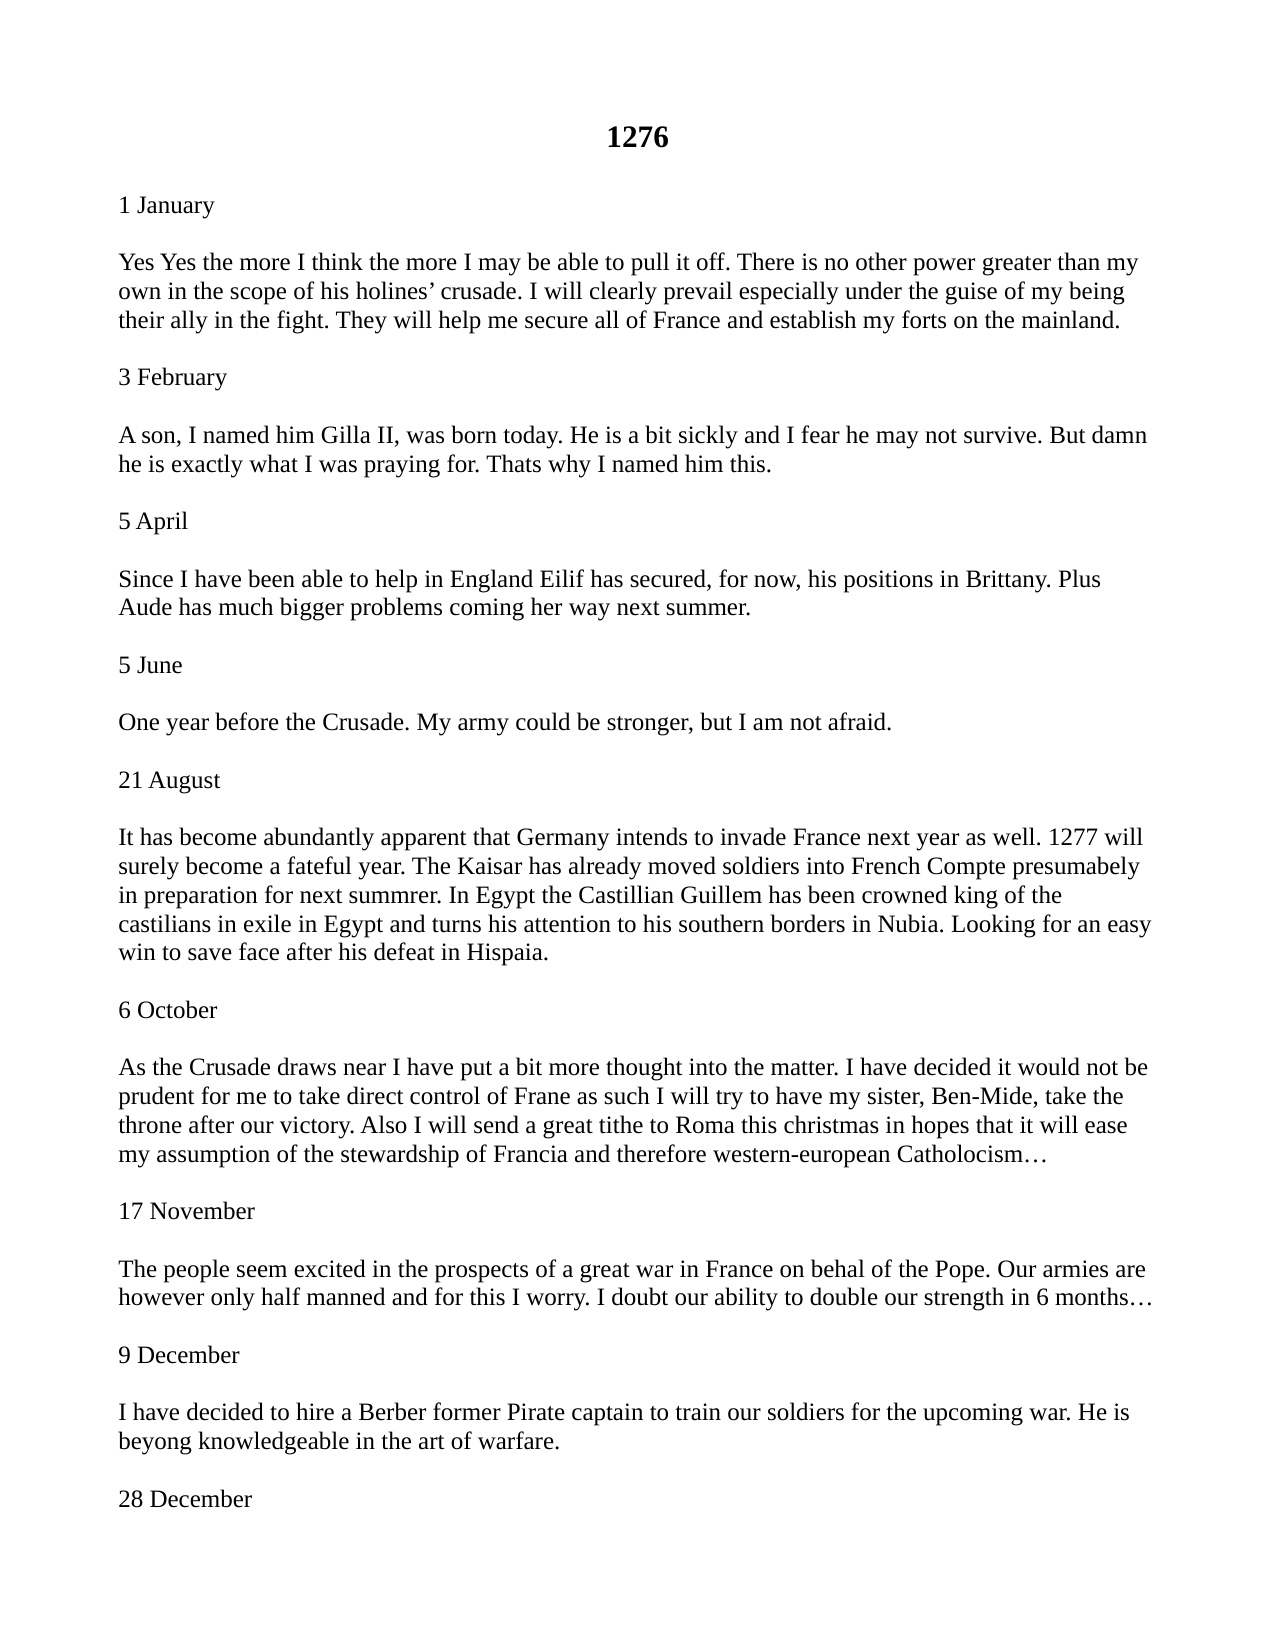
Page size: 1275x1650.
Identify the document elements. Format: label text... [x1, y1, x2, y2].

text 21 August [118, 765, 1157, 794]
text 6 October [118, 995, 1157, 1024]
text Since I have been able to help in England Eilif has secured, for now, his positions in Brittany. Plus Aude has much bigger problems coming her way next summer. [118, 564, 1157, 621]
text The people seem excited in the prospects of a great war in France on behal of the Pope. Our armies are however only half manned and for this I worry. I doubt our ability to double our strength in 6 months… [118, 1254, 1157, 1311]
text 3 February [118, 362, 1157, 391]
text A son, I named him Gilla II, was born today. He is a bit sickly and I fear he may not survive. But damn he is exactly what I was praying for. Thats why I named him this. [118, 420, 1157, 477]
text 5 April [118, 506, 1157, 535]
text 28 December [118, 1484, 1157, 1512]
text 1276 [118, 118, 1157, 154]
text 1 January [118, 190, 1157, 219]
text I have decided to hire a Berber former Pirate captain to train our soldiers for the upcoming war. He is beyong knowledgeable in the art of warfare. [118, 1397, 1157, 1455]
text 9 December [118, 1340, 1157, 1369]
text 17 November [118, 1196, 1157, 1225]
text It has become abundantly apparent that Germany intends to invade France next year as well. 1277 will surely become a fateful year. The Kaisar has already moved soldiers into French Compte presumabely in preparation for next summrer. In Egypt the Castillian Guillem has been crowned king of the castilians in exile in Egypt and turns his attention to his southern borders in Nubia. Looking for an easy win to save face after his defeat in Hispaia. [118, 822, 1157, 966]
text 5 June [118, 650, 1157, 679]
text One year before the Crusade. My army could be stronger, but I am not afraid. [118, 707, 1157, 736]
text Yes Yes the more I think the more I may be able to pull it off. There is no other power greater than my own in the scope of his holines’ crusade. I will clearly prevail especially under the guise of my being their ally in the fight. They will help me secure all of France and establish my forts on the mainland. [118, 247, 1157, 334]
text As the Crusade draws near I have put a bit more thought into the matter. I have decided it would not be prudent for me to take direct control of Frane as such I will try to have my sister, Ben-Mide, take the throne after our victory. Also I will send a great tithe to Roma this christmas in hopes that it will ease my assumption of the stewardship of Francia and therefore western-european Catholocism… [118, 1052, 1157, 1167]
